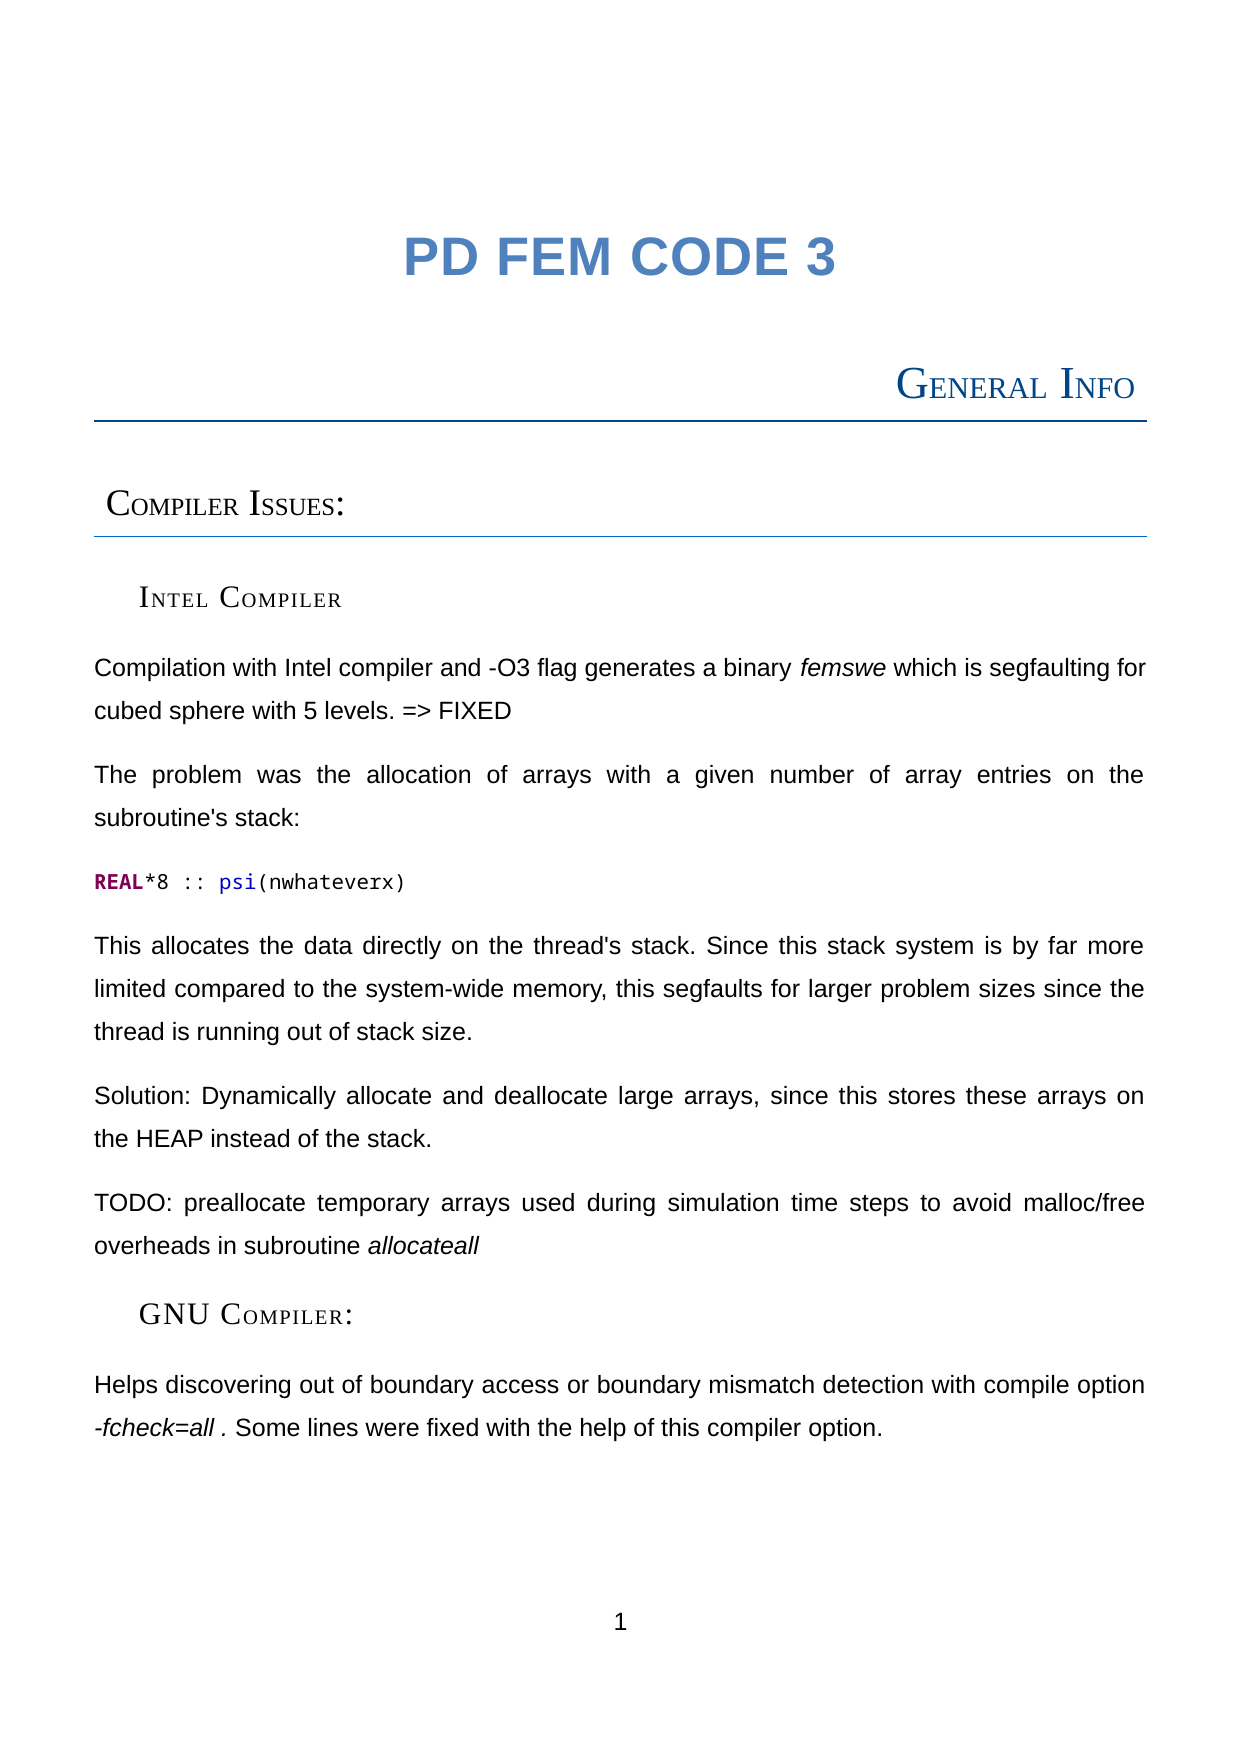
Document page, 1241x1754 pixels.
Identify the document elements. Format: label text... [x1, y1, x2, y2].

text Helps discovering out of boundary access or boundary mismatch detection with compile option -fcheck=all . Some lines were fixed with the help of this compiler option. [94, 1370, 1147, 1442]
subtitle GNU Compiler: [139, 1295, 1147, 1331]
subtitle General Info [94, 343, 1147, 420]
title PD FEM Code 3 [94, 225, 1147, 287]
text This allocates the data directly on the thread's stack. Since this stack system is by far more limited compared to the system-wide memory, this segfaults for larger problem sizes since the thread is running out of stack size. [94, 931, 1147, 1046]
text REAL*8 :: psi(nwhateverx) [94, 867, 1147, 896]
subtitle Intel Compiler [139, 578, 1147, 614]
text The problem was the allocation of arrays with a given number of array entries on the subroutine's stack: [94, 760, 1147, 832]
text Solution: Dynamically allocate and deallocate large arrays, since this stores these arrays on the HEAP instead of the stack. [94, 1081, 1147, 1153]
text Compilation with Intel compiler and -O3 flag generates a binary femswe which is segfaulting for cubed sphere with 5 levels. => FIXED [94, 653, 1147, 725]
subtitle Compiler Issues: [94, 469, 1147, 536]
text TODO: preallocate temporary arrays used during simulation time steps to avoid malloc/free overheads in subroutine allocateall [94, 1188, 1147, 1260]
